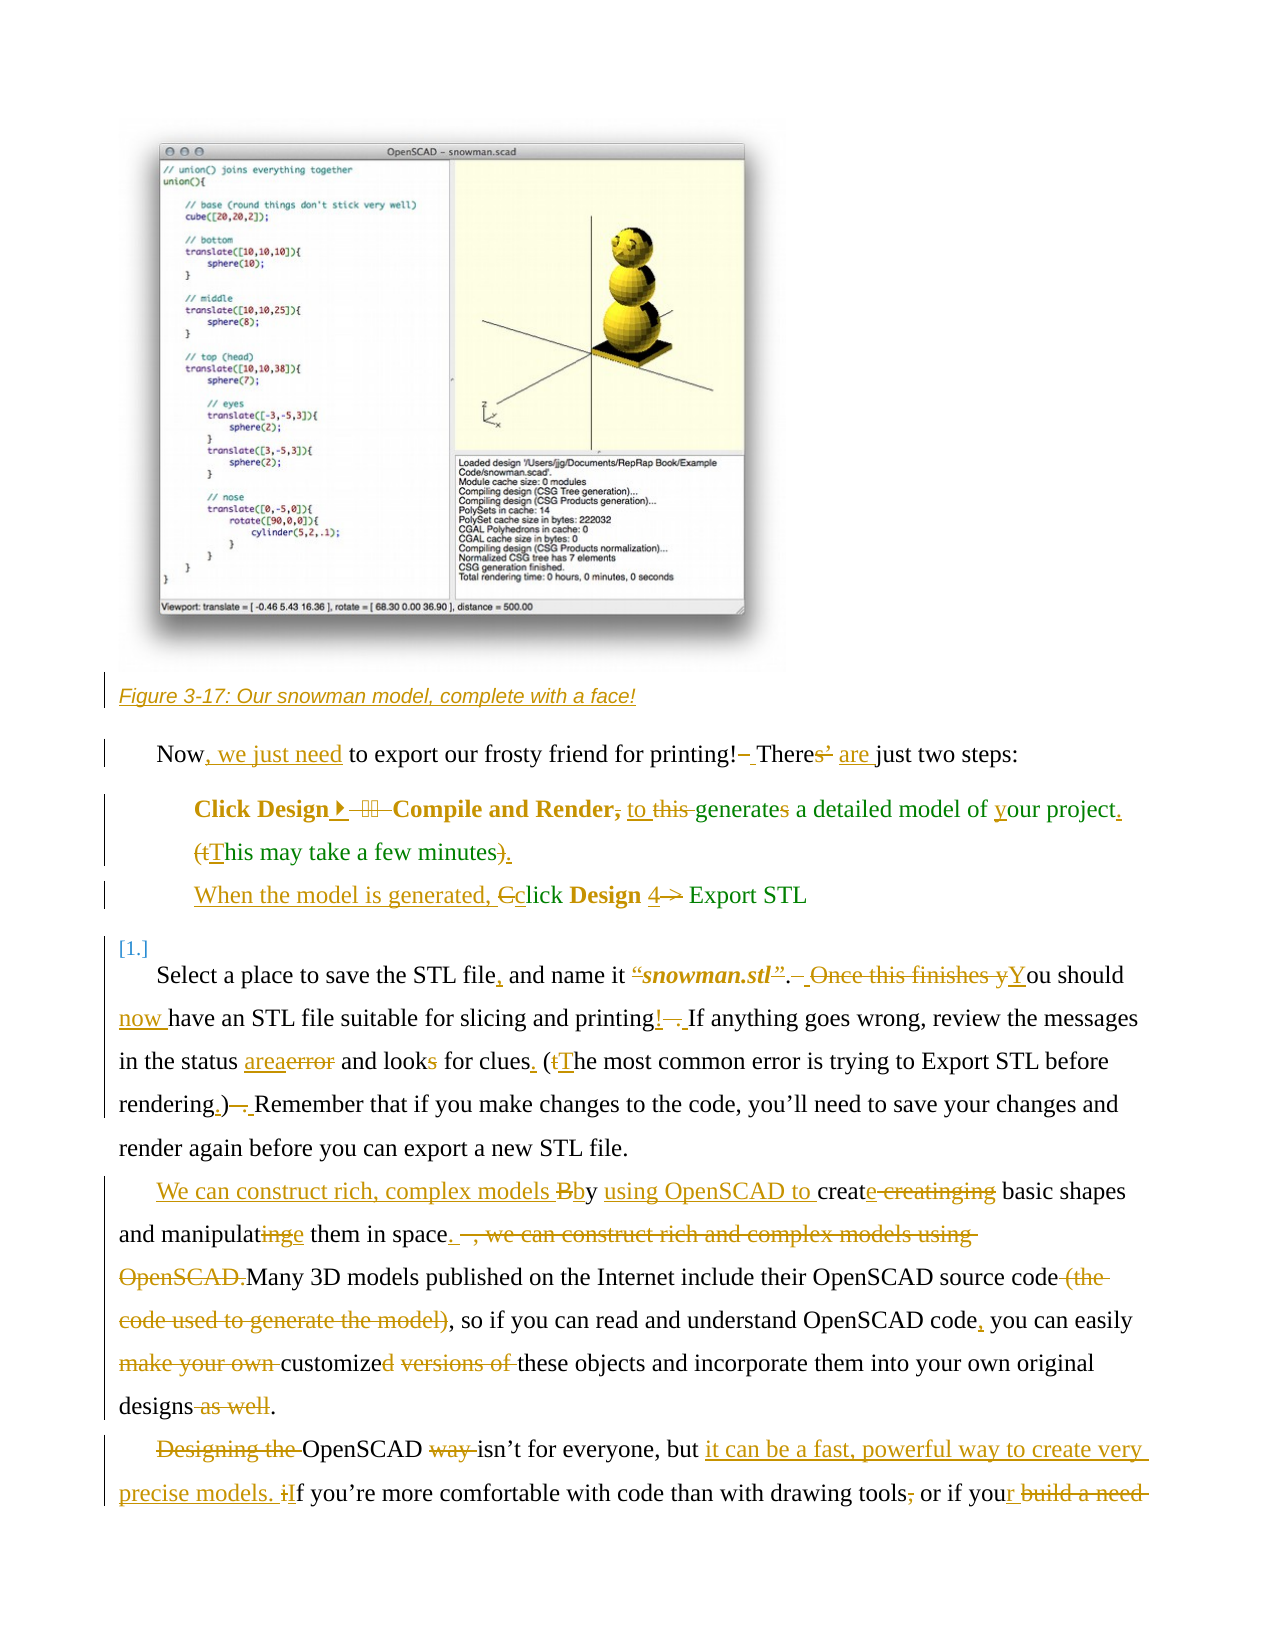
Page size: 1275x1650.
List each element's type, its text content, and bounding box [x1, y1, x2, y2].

text Select a place to save the STL file, and name it snowman.stl. You should now have an STL file suitable for slicing and printing! If anything goes wrong, review the messages in the status area and look for clues. (The most common error is trying to Export STL before rendering.) Remember that if you make changes to the code, you’ll need to save your changes and render again before you can export a new STL file. [118, 960, 1156, 1161]
text Figure 3-17: Our snowman model, complete with a face! [118, 118, 1156, 708]
text Now, we just need to export our frosty friend for printing! There are just two steps: [118, 739, 1156, 767]
list When the model is generated, click Design 4 Export STL [193, 881, 1156, 909]
text OpenSCAD isn’t for everyone, but it can be a fast, powerful way to create very precise models. If you’re more comfortable with code than with drawing tools or if your model needs to fit in with pieces you’re not going to print (a replacement part, for example), then I recommend giving OpenSCAD a try. You can even use variables and loops to write OpenSCAD programs that generate models dynamically, which can make adapting your models for different purposes or generating custom versions easier. [118, 1434, 1156, 1506]
text We can construct rich, complex models by using OpenSCAD to create basic shapes and manipulate them in space. Many 3D models published on the Internet include their OpenSCAD source code, so if you can read and understand OpenSCAD code, you can easily customize these objects and incorporate them into your own original designs. [118, 1176, 1156, 1420]
picture [118, 118, 786, 672]
list Click Design4Compile and Render to generate a detailed model of your project. This may take a few minutes. [193, 794, 1156, 866]
